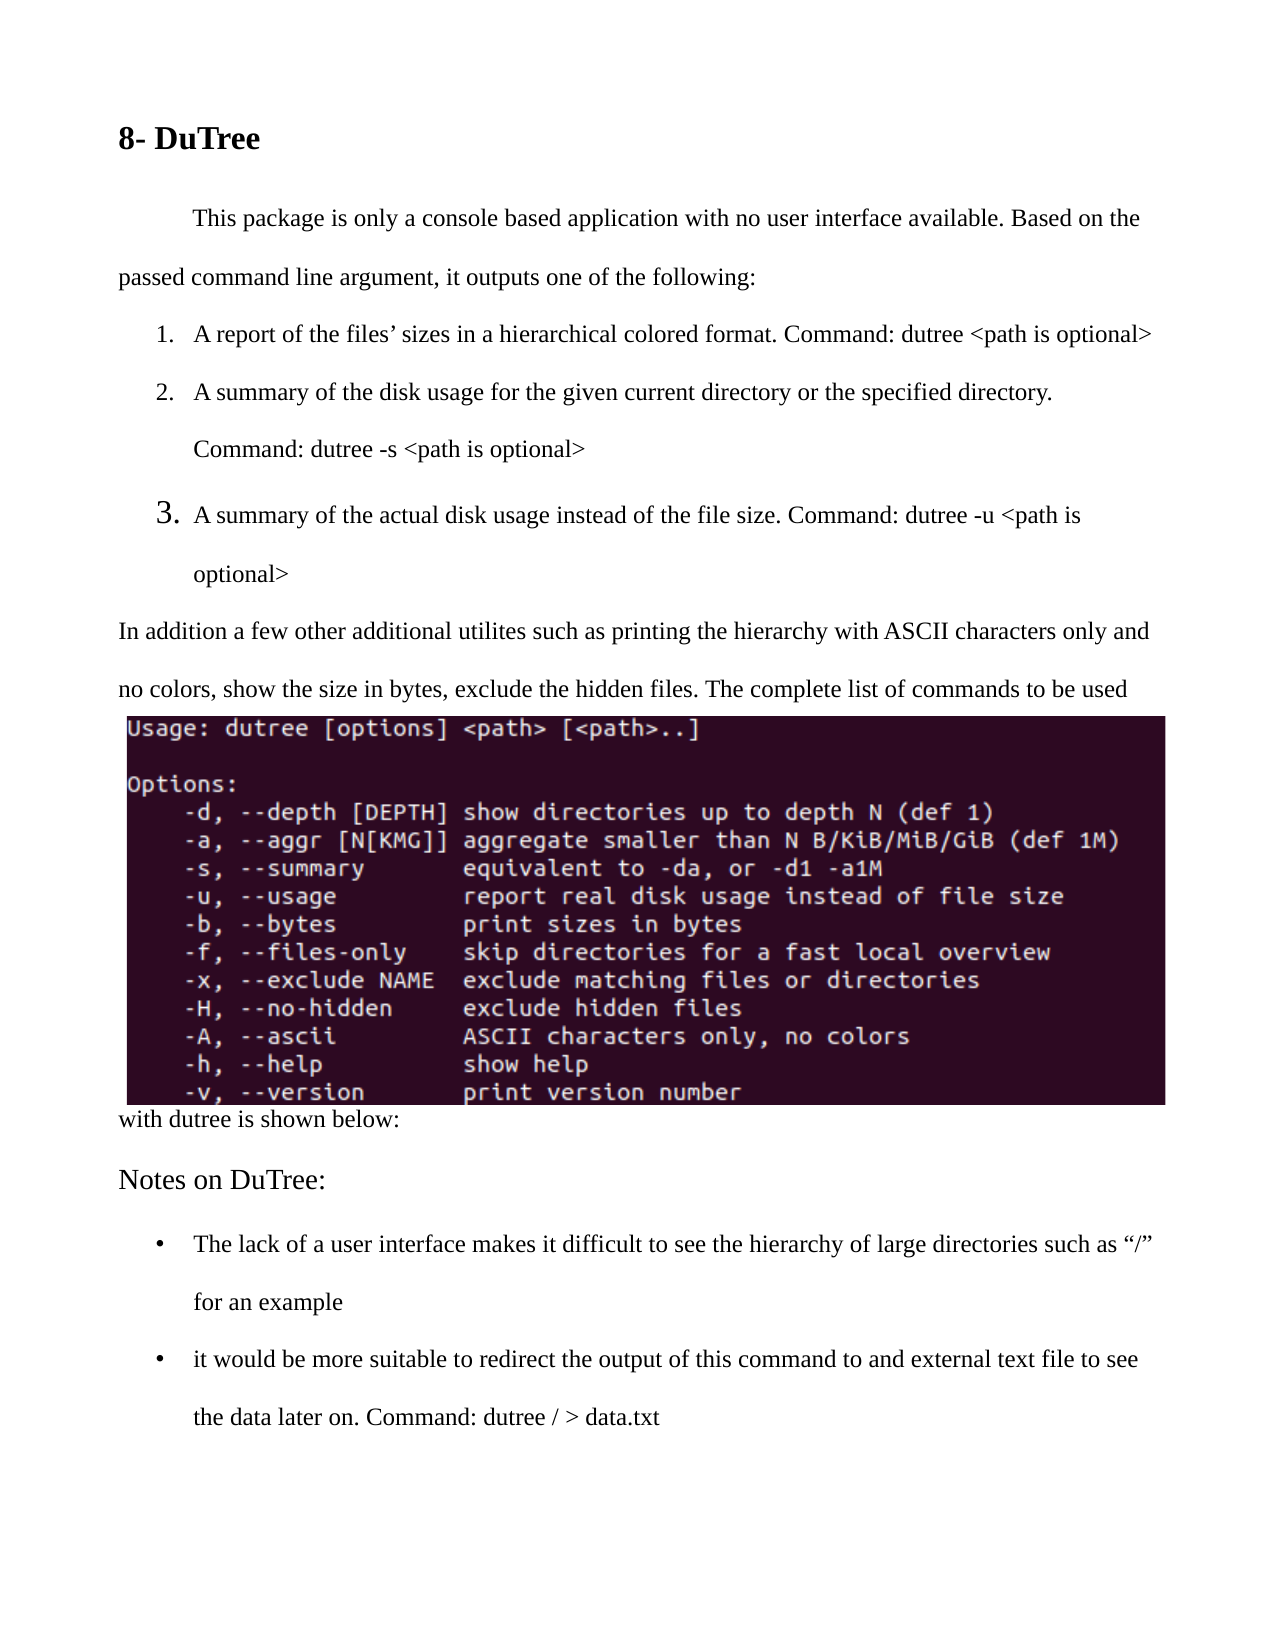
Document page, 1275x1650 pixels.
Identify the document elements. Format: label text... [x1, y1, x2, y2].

picture [126, 716, 1166, 1105]
list A summary of the disk usage for the given current directory or the specified directory. Command: dutree -s <path is optional> [156, 377, 1157, 463]
text In addition a few other additional utilites such as printing the hierarchy with ASCII characters only and no colors, show the size in bytes, exclude the hidden files. The complete list of commands to be used with dutree is shown below: [118, 616, 1157, 1133]
text This package is only a console based application with no user interface available. Based on the passed command line argument, it outputs one of the following: [118, 195, 1157, 291]
text Notes on DuTree: [118, 1162, 1157, 1196]
list The lack of a user interface makes it difficult to see the hierarchy of large directories such as “/” for an example [156, 1229, 1157, 1315]
list A summary of the actual disk usage instead of the file size. Command: dutree -u <path is optional> [156, 492, 1157, 588]
list it would be more suitable to redirect the output of this command to and external text file to see the data later on. Command: dutree / > data.txt [156, 1344, 1157, 1430]
list A report of the files’ sizes in a hierarchical colored format. Command: dutree <path is optional> [156, 319, 1157, 348]
text 8- DuTree [118, 118, 1157, 156]
